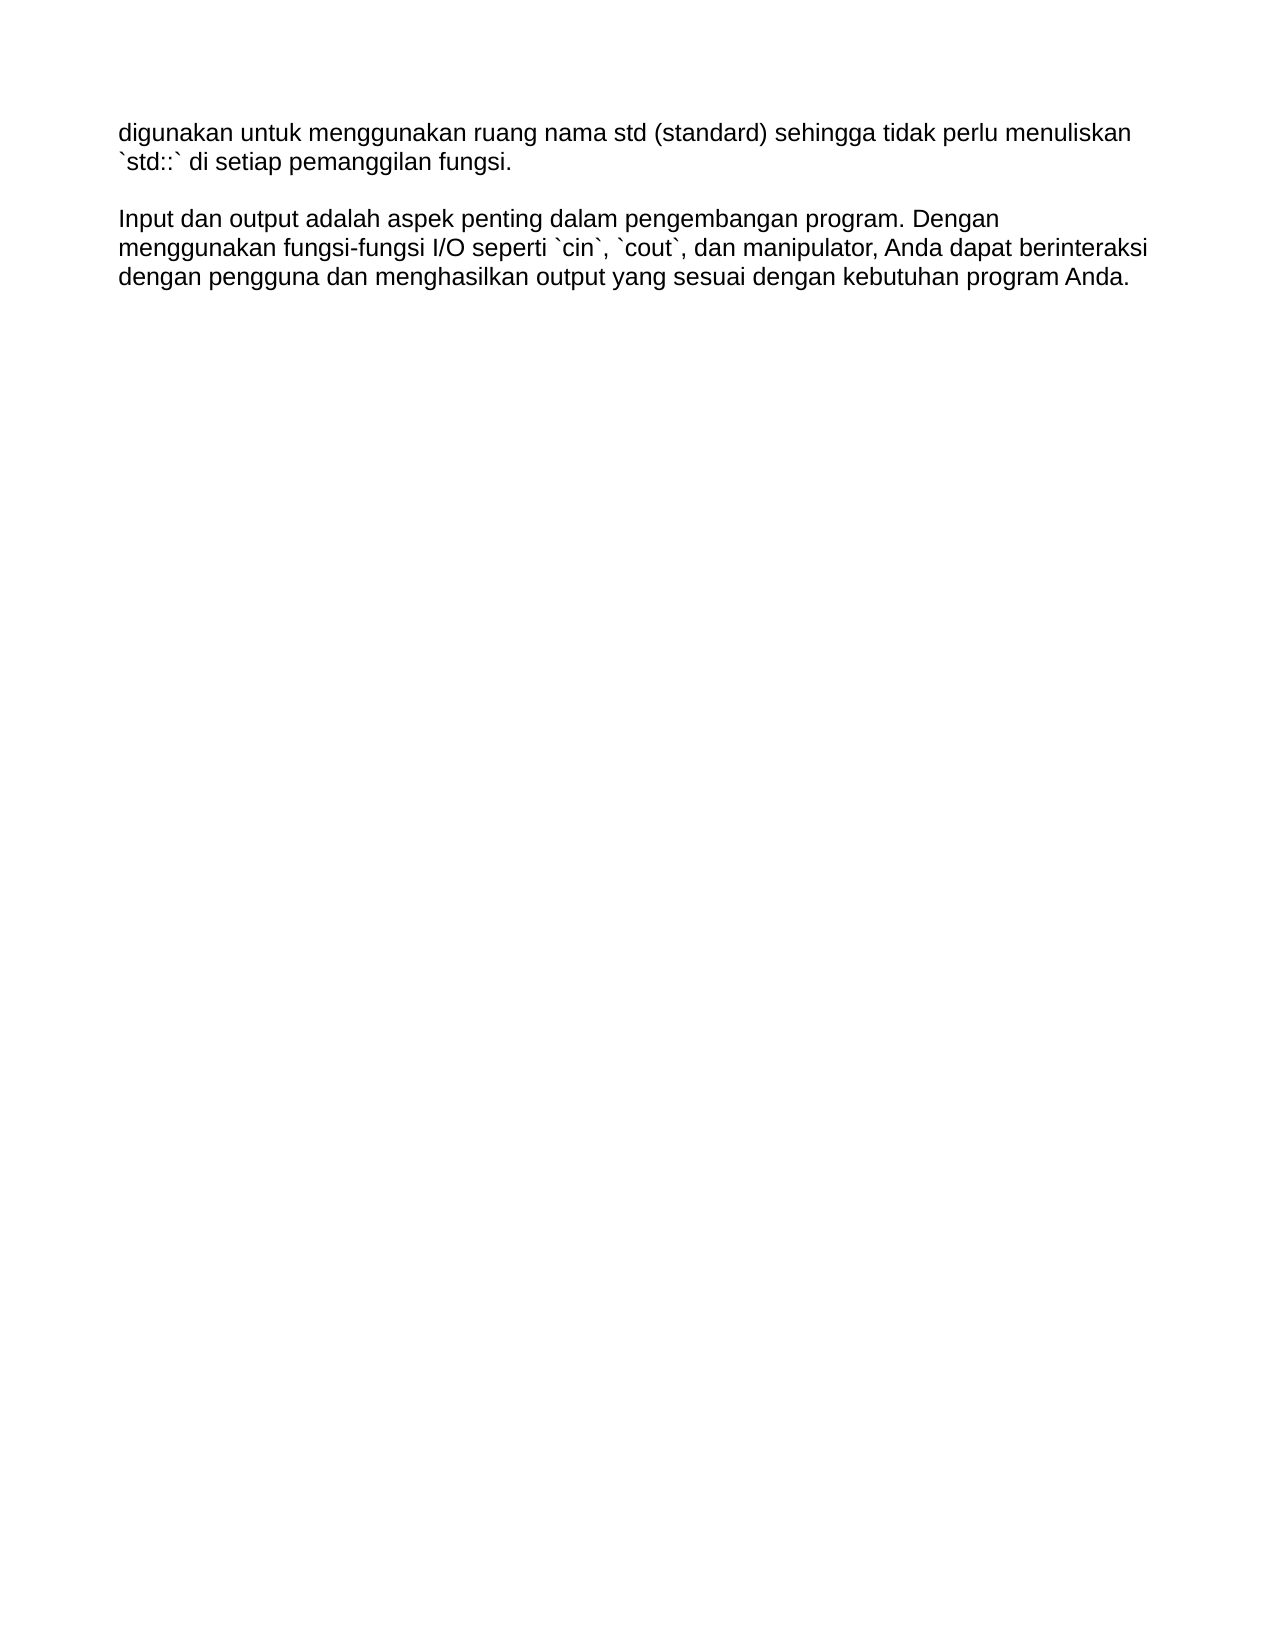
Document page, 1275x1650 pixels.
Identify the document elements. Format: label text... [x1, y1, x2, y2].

text Input dan output adalah aspek penting dalam pengembangan program. Dengan menggunakan fungsi-fungsi I/O seperti `cin`, `cout`, dan manipulator, Anda dapat berinteraksi dengan pengguna dan menghasilkan output yang sesuai dengan kebutuhan program Anda. [118, 204, 1157, 291]
text digunakan untuk menggunakan ruang nama std (standard) sehingga tidak perlu menuliskan `std::` di setiap pemanggilan fungsi. [118, 118, 1157, 176]
